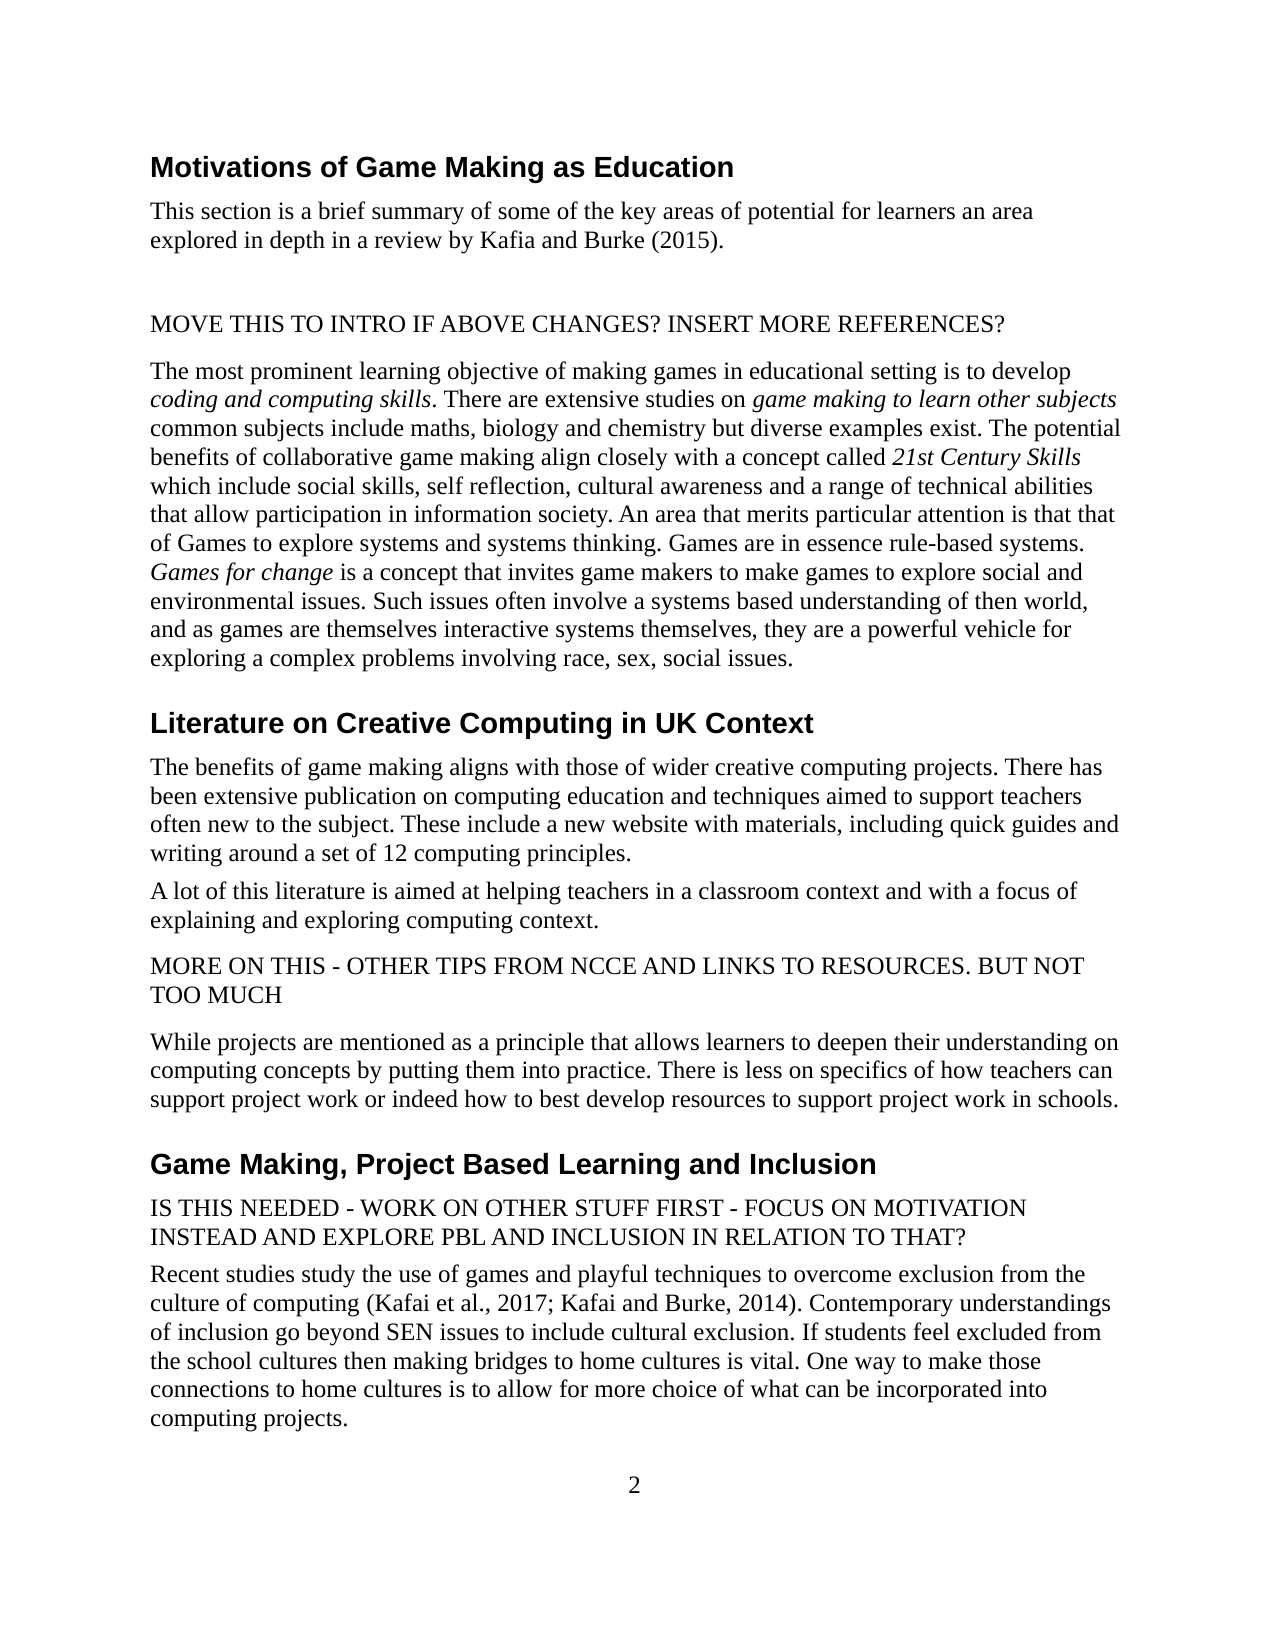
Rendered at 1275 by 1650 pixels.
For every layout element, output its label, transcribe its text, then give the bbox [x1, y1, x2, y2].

text MOVE THIS TO INTRO IF ABOVE CHANGES? INSERT MORE REFERENCES? [150, 309, 1125, 338]
text A lot of this literature is aimed at helping teachers in a classroom context and with a focus of explaining and exploring computing context. [150, 876, 1125, 933]
text IS THIS NEEDED - WORK ON OTHER STUFF FIRST - FOCUS ON MOTIVATION INSTEAD AND EXPLORE PBL AND INCLUSION IN RELATION TO THAT? [150, 1193, 1125, 1251]
text The most prominent learning objective of making games in educational setting is to develop coding and computing skills. There are extensive studies on game making to learn other subjects common subjects include maths, biology and chemistry but diverse examples exist. The potential benefits of collaborative game making align closely with a concept called 21st Century Skills which include social skills, self reflection, cultural awareness and a range of technical abilities that allow participation in information society. An area that merits particular attention is that that of Games to explore systems and systems thinking. Games are in essence rule-based systems. Games for change is a concept that invites game makers to make games to explore social and environmental issues. Such issues often involve a systems based understanding of then world, and as games are themselves interactive systems themselves, they are a powerful vehicle for exploring a complex problems involving race, sex, social issues. [150, 356, 1125, 672]
subtitle Motivations of Game Making as Education [150, 150, 1125, 183]
subtitle Literature on Creative Computing in UK Context [150, 706, 1125, 739]
text Recent studies study the use of games and playful techniques to overcome exclusion from the culture of computing (Kafai et al., 2017; Kafai and Burke, 2014). Contemporary understandings of inclusion go beyond SEN issues to include cultural exclusion. If students feel excluded from the school cultures then making bridges to home cultures is vital. One way to make those connections to home cultures is to allow for more choice of what can be incorporated into computing projects. [150, 1259, 1125, 1432]
text While projects are mentioned as a principle that allows learners to deepen their understanding on computing concepts by putting them into practice. There is less on specifics of how teachers can support project work or indeed how to best develop resources to support project work in schools. [150, 1027, 1125, 1113]
text This section is a brief summary of some of the key areas of potential for learners an area explored in depth in a review by Kafia and Burke (2015). [150, 196, 1125, 253]
text MORE ON THIS - OTHER TIPS FROM NCCE AND LINKS TO RESOURCES. BUT NOT TOO MUCH [150, 951, 1125, 1009]
subtitle Game Making, Project Based Learning and Inclusion [150, 1147, 1125, 1181]
text The benefits of game making aligns with those of wider creative computing projects. There has been extensive publication on computing education and techniques aimed to support teachers often new to the subject. These include a new website with materials, including quick guides and writing around a set of 12 computing principles. [150, 752, 1125, 867]
